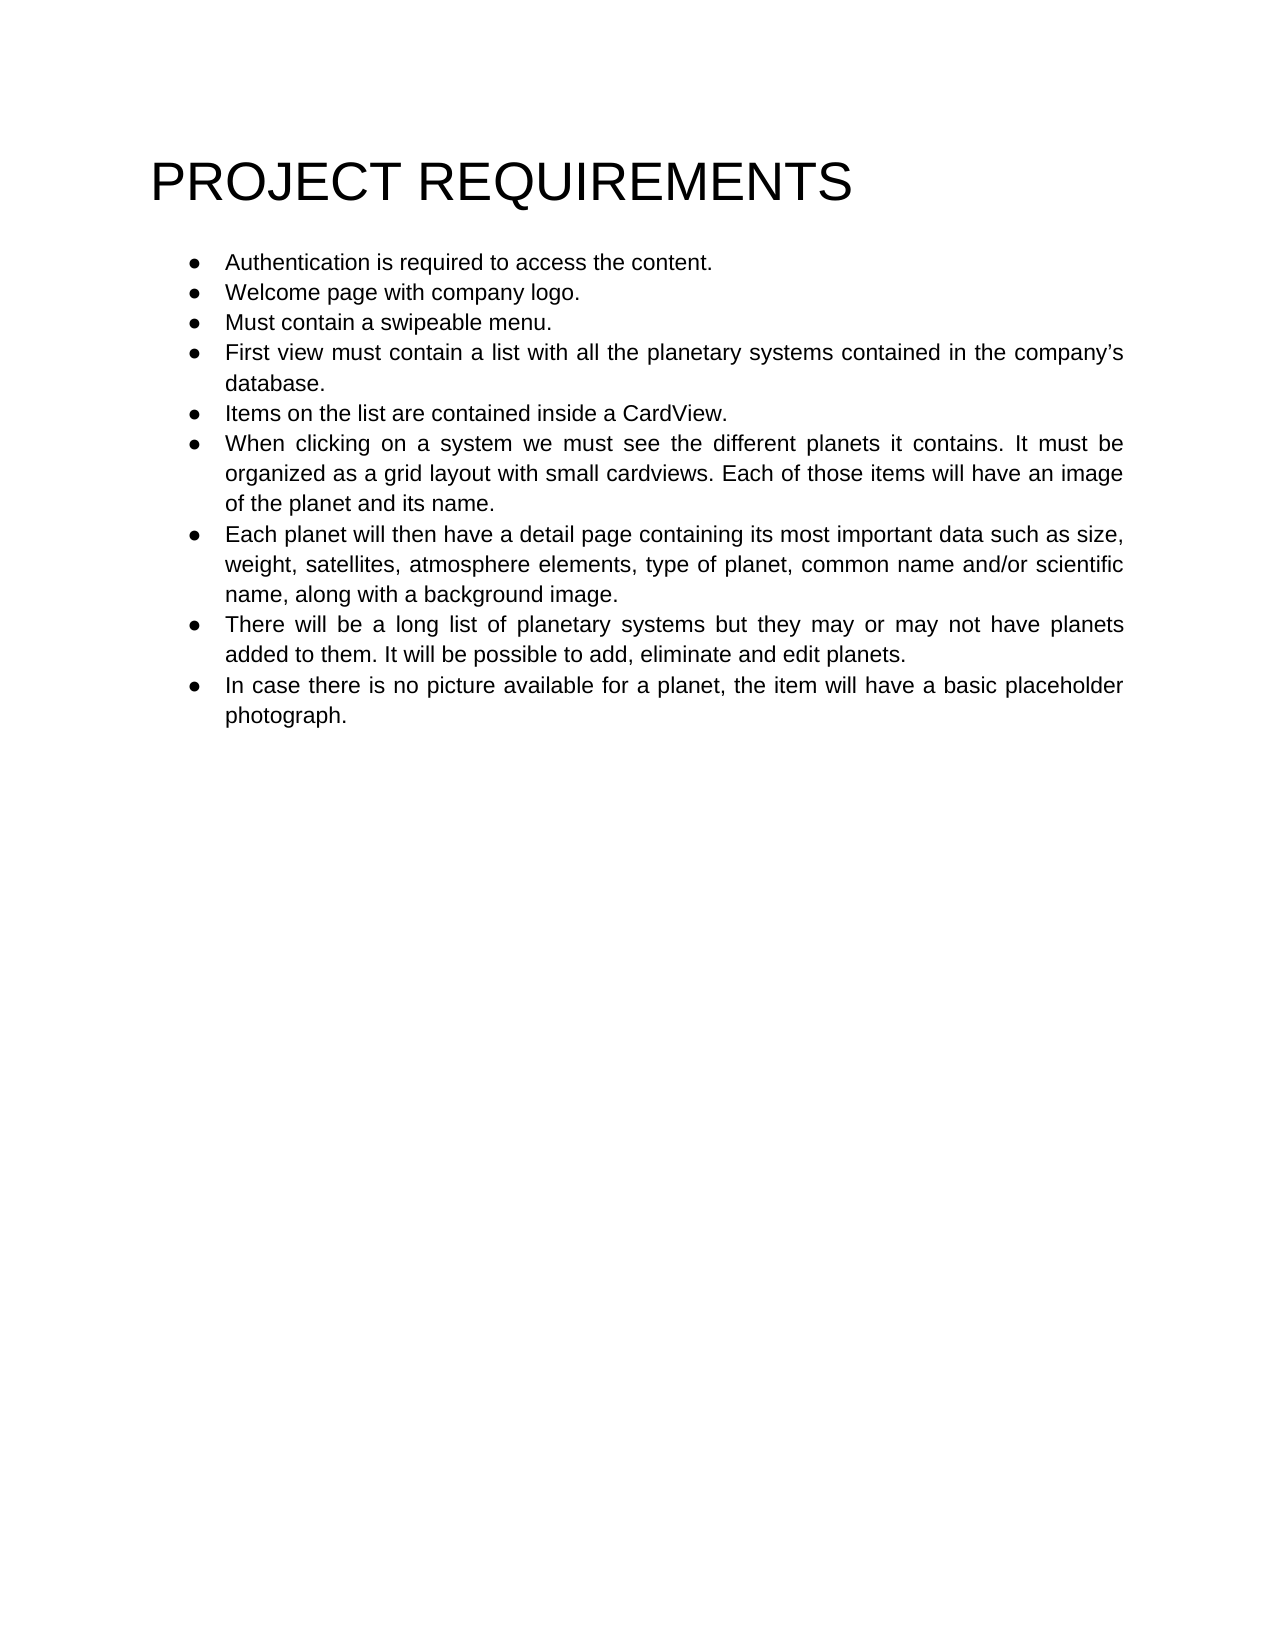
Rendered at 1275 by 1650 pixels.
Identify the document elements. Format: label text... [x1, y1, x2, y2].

list In case there is no picture available for a planet, the item will have a basic placeholder photograph. [187, 672, 1125, 728]
list When clicking on a system we must see the different planets it contains. It must be organized as a grid layout with small cardviews. Each of those items will have an image of the planet and its name. [187, 430, 1125, 517]
list There will be a long list of planetary systems but they may or may not have planets added to them. It will be possible to add, eliminate and edit planets. [187, 611, 1125, 668]
title PROJECT REQUIREMENTS [150, 150, 1125, 212]
list Must contain a swipeable menu. [187, 309, 1125, 336]
list Each planet will then have a detail page containing its most important data such as size, weight, satellites, atmosphere elements, type of planet, common name and/or scientific name, along with a background image. [187, 521, 1125, 607]
list Welcome page with company logo. [187, 279, 1125, 305]
list Items on the list are contained inside a CardView. [187, 400, 1125, 426]
list First view must contain a list with all the planetary systems contained in the company’s database. [187, 339, 1125, 396]
list Authentication is required to access the content. [187, 249, 1125, 275]
